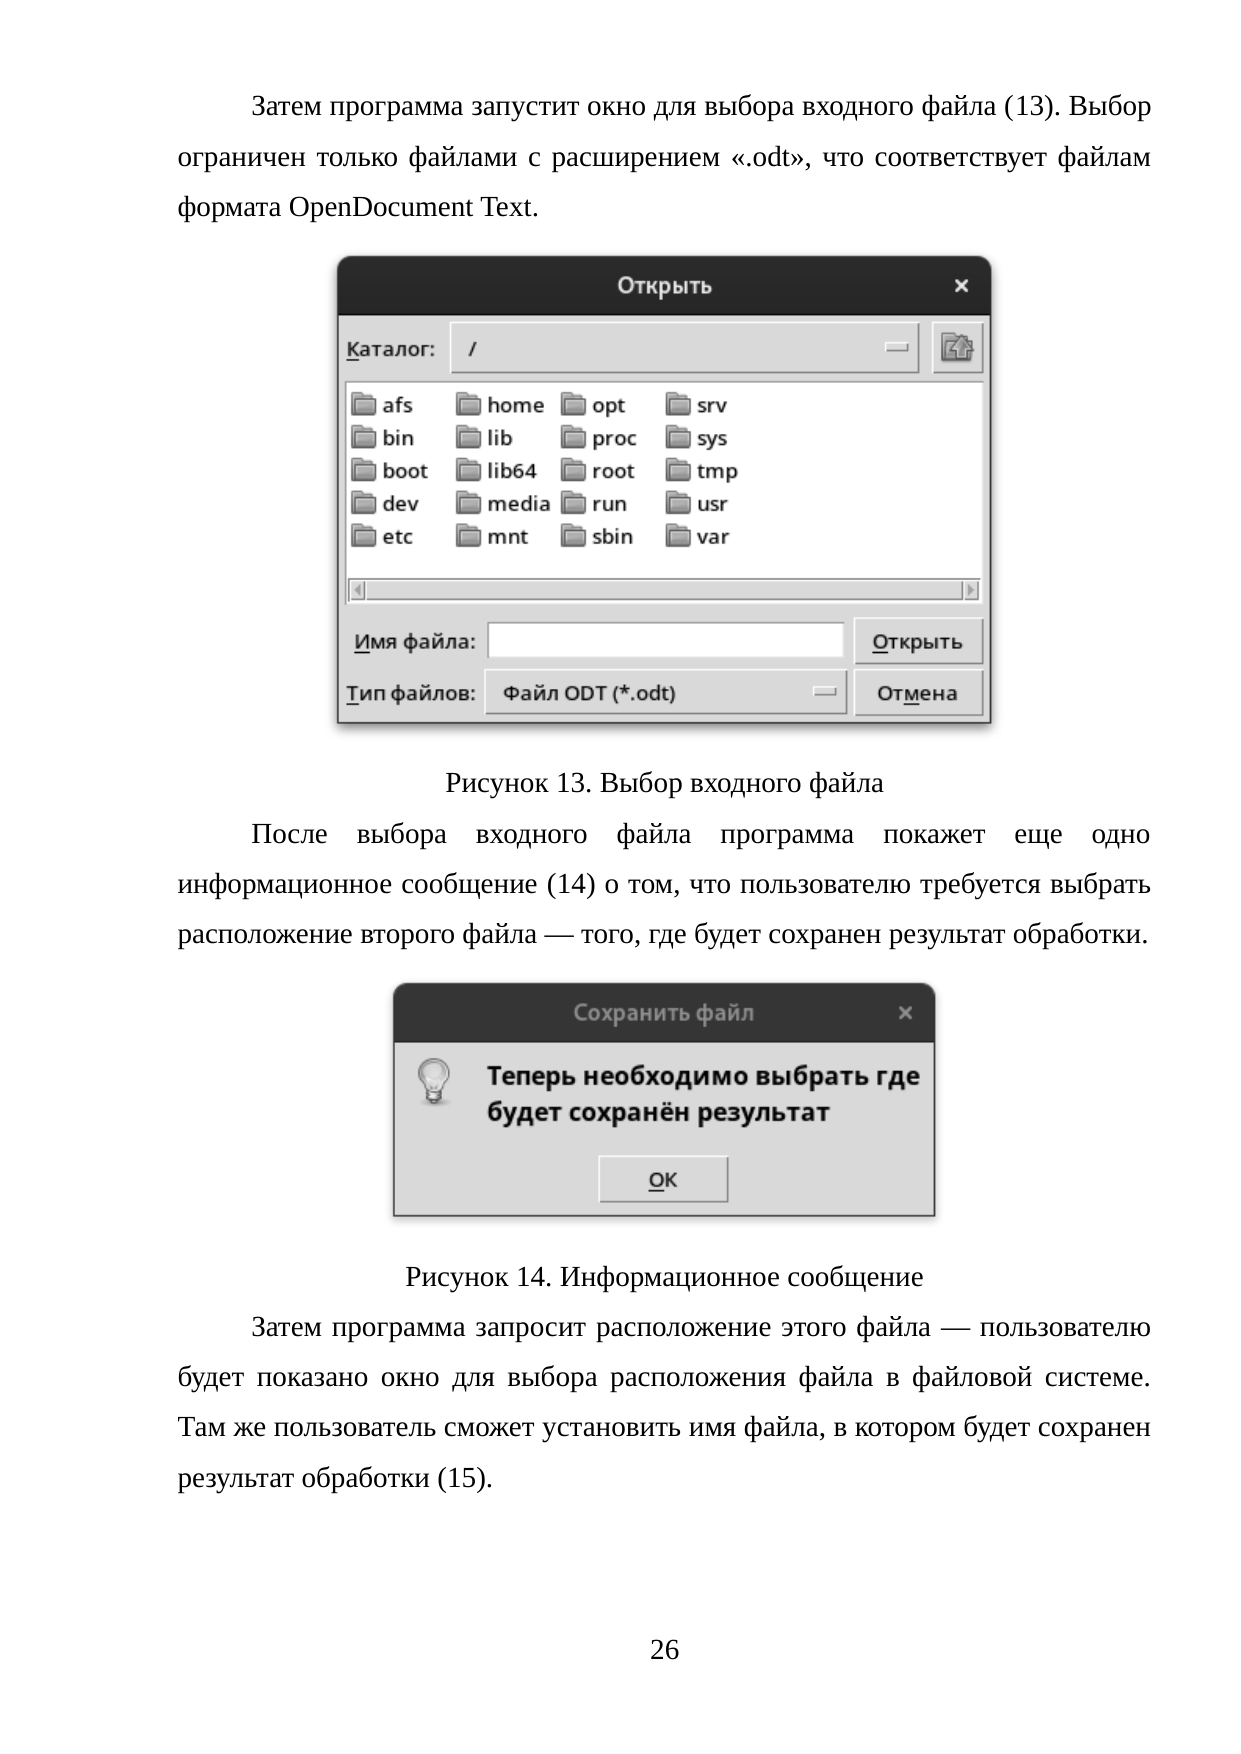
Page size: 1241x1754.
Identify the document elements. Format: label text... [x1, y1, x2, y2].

text Затем программа запустит окно для выбора входного файла (Рисунок 13). Выбор ограничен только файлами с расширением «.odt», что соответствует файлам формата OpenDocument Text. [177, 88, 1152, 223]
text Рисунок 13. Выбор входного файла [318, 749, 1011, 799]
text Затем программа запросит расположение этого файла — пользователю будет показано окно для выбора расположения файла в файловой системе. Там же пользователь сможет установить имя файла, в котором будет сохранен результат обработки (Рисунок 15). [177, 1309, 1152, 1493]
text После выбора входного файла программа покажет еще одно информационное сообщение (Рисунок 14) о том, что пользователю требуется выбрать расположение второго файла — того, где будет сохранен результат обработки. [177, 816, 1152, 950]
text Рисунок 14. Информационное сообщение [374, 1242, 955, 1292]
